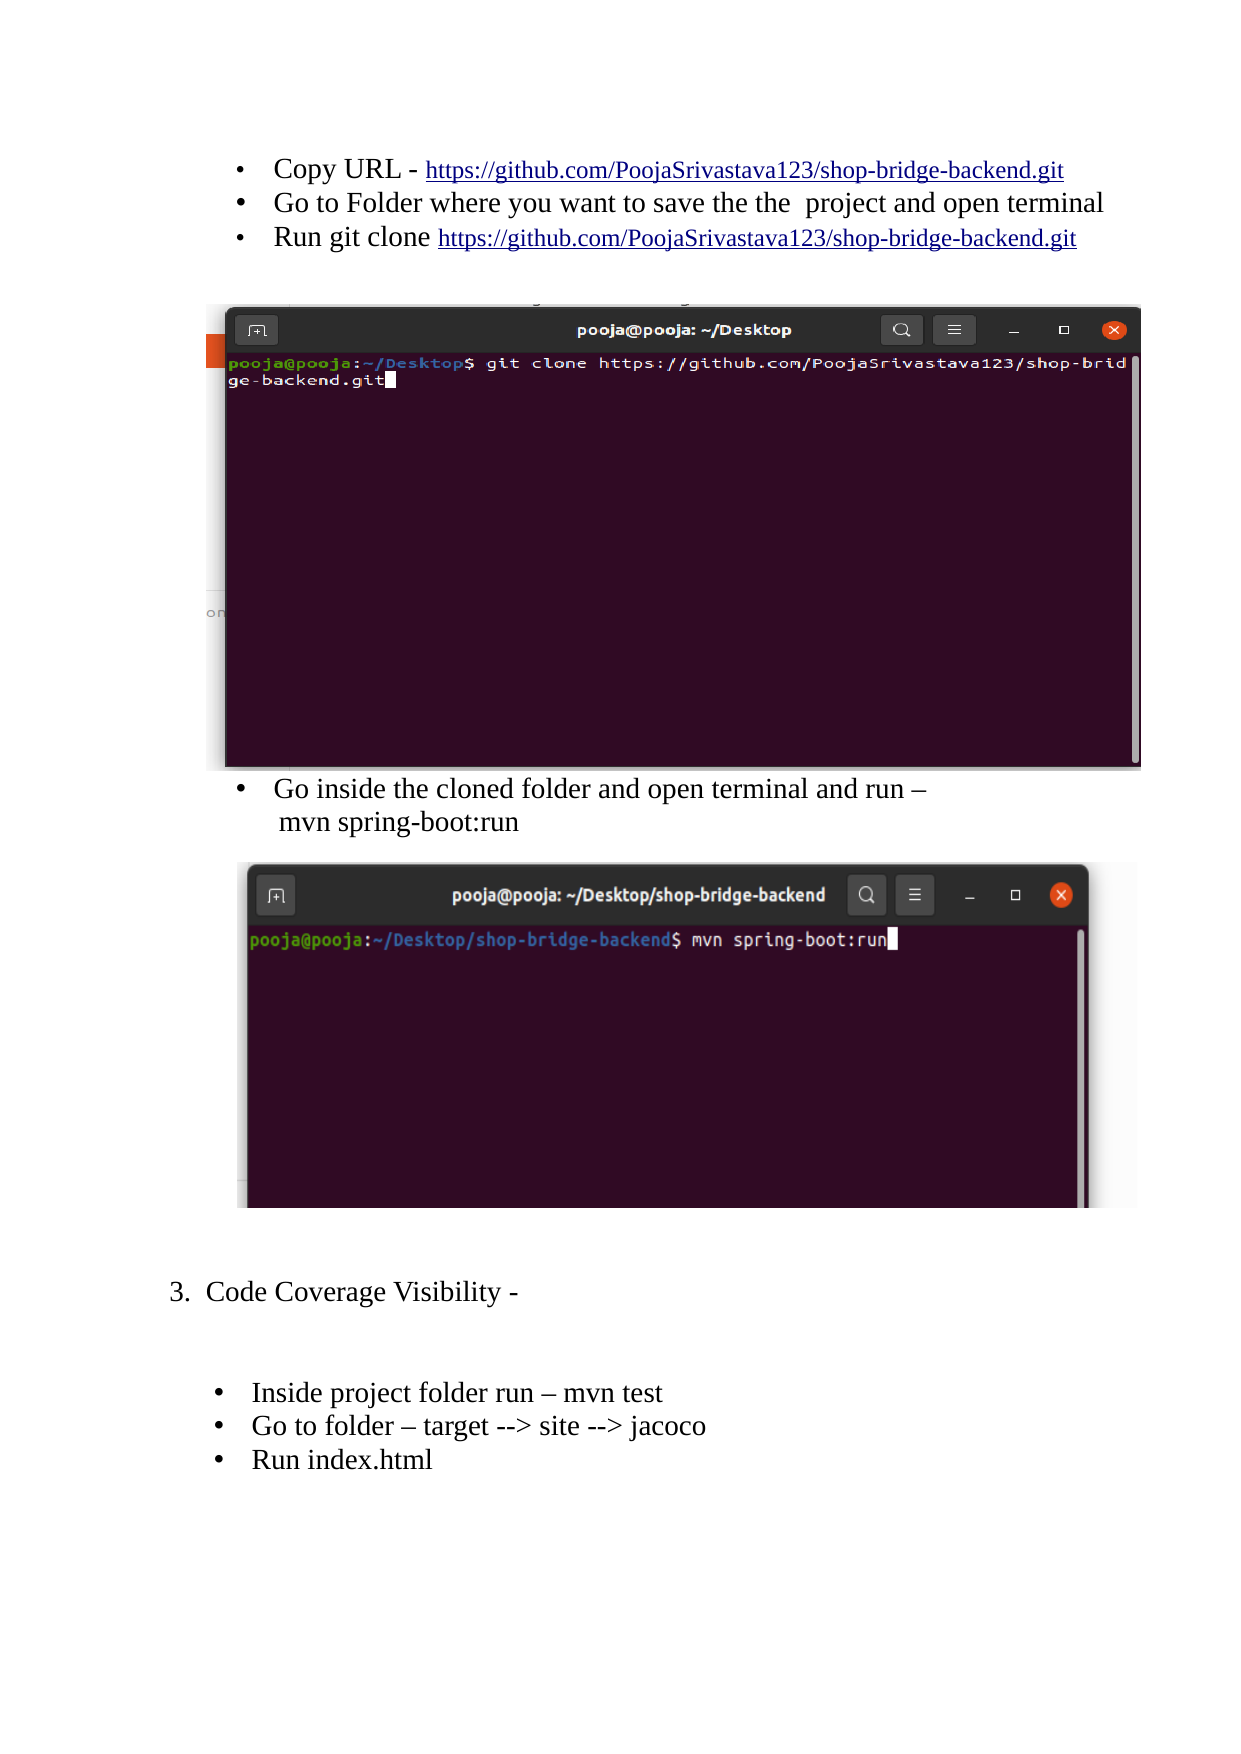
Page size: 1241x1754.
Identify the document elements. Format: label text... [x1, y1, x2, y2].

list Go inside the cloned folder and open terminal and run – [236, 771, 1122, 804]
picture [237, 862, 1138, 1208]
picture [206, 304, 1141, 771]
text mvn spring-boot:run [118, 804, 1122, 838]
list Copy URL - https://github.com/PoojaSrivastava123/shop-bridge-backend.git [236, 152, 1122, 185]
list Run git clone https://github.com/PoojaSrivastava123/shop-bridge-backend.git [236, 219, 1122, 252]
list Go to Folder where you want to save the the project and open terminal [236, 185, 1122, 219]
list Go to folder – target --> site --> jacoco [214, 1408, 1122, 1442]
list Run index.html [214, 1442, 1122, 1476]
text 3. Code Coverage Visibility - [118, 1274, 1122, 1308]
list Inside project folder run – mvn test [214, 1375, 1122, 1408]
